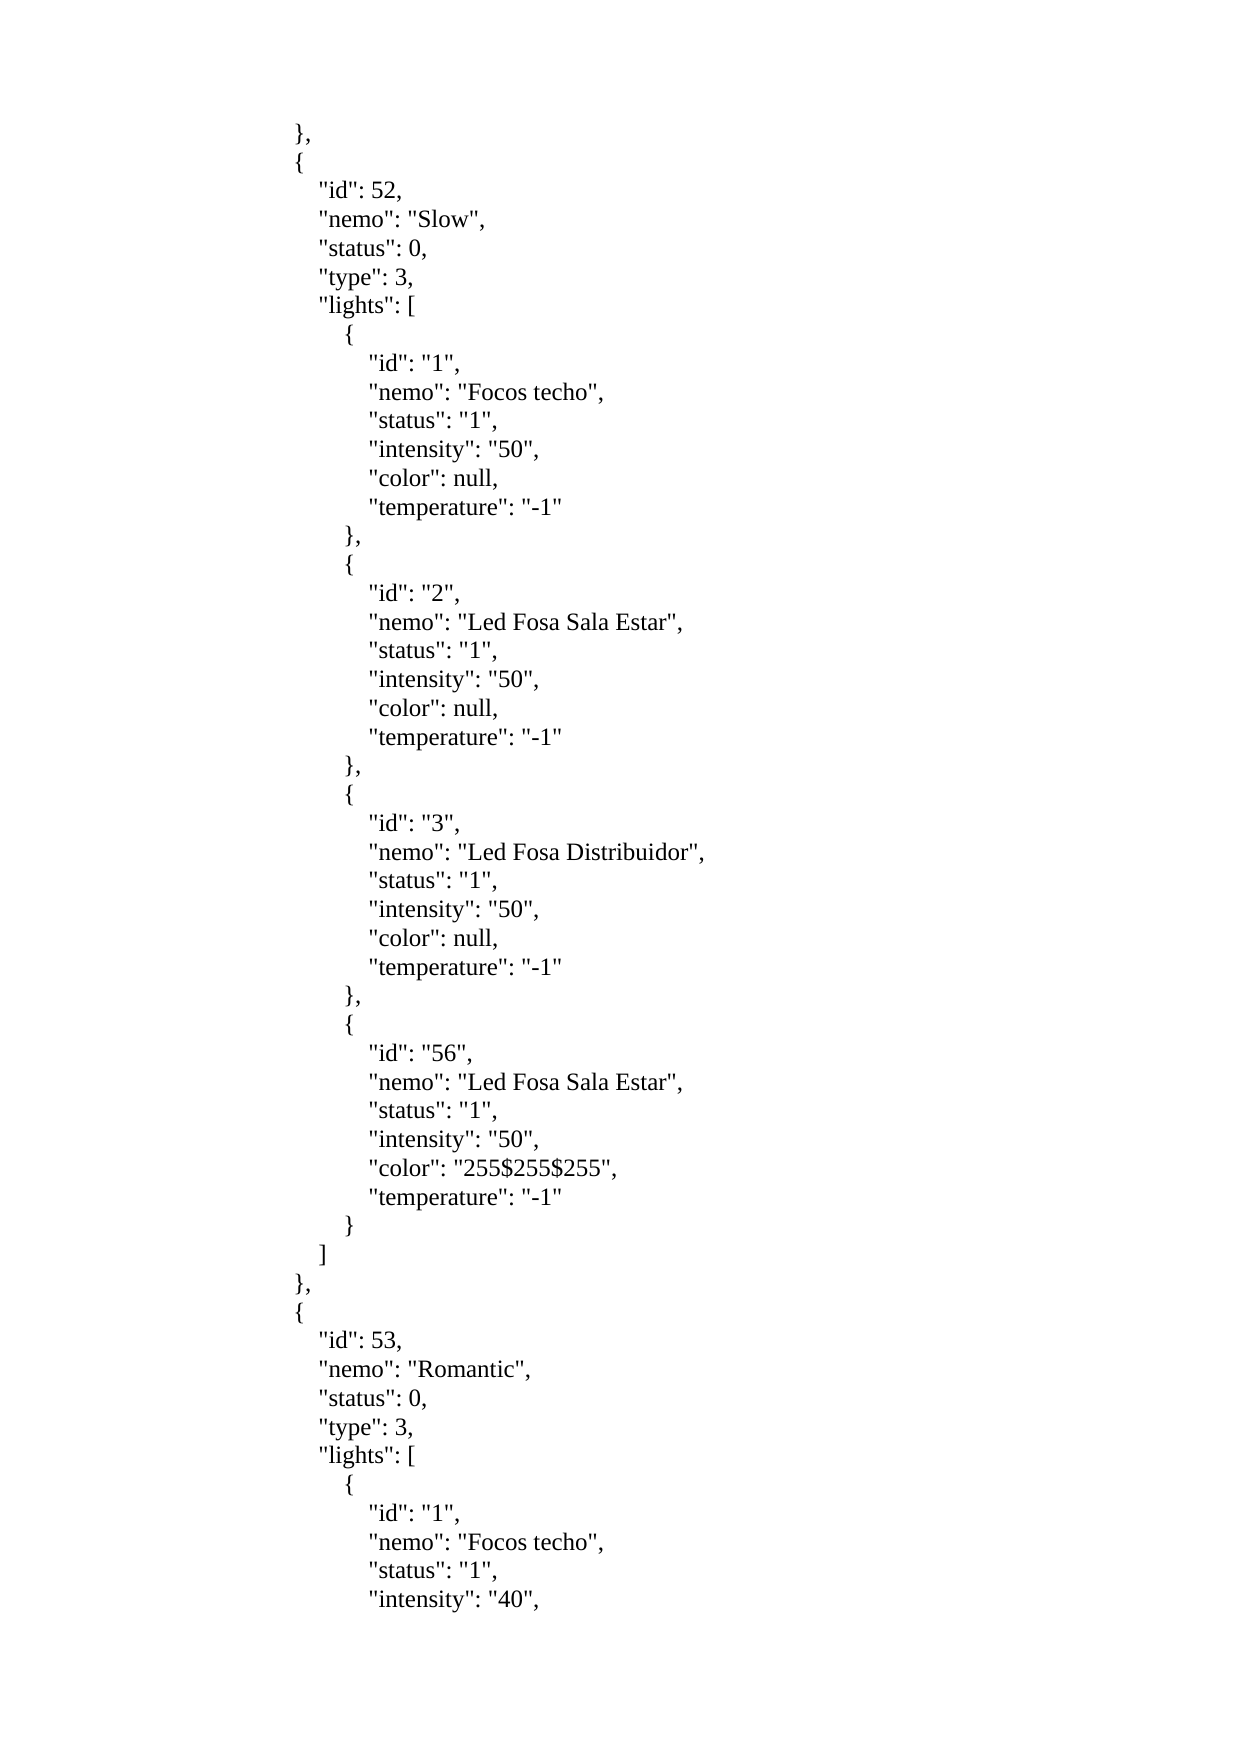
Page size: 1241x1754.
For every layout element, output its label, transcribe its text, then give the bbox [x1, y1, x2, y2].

text { [118, 1009, 1122, 1038]
text }, [118, 751, 1122, 779]
text "intensity": "50", [118, 1124, 1122, 1153]
text "temperature": "-1" [118, 952, 1122, 981]
text }, [118, 118, 1122, 147]
text } [118, 1211, 1122, 1239]
text "type": 3, [118, 1412, 1122, 1441]
text "nemo": "Led Fosa Sala Estar", [118, 607, 1122, 636]
text "intensity": "50", [118, 664, 1122, 693]
text "nemo": "Focos techo", [118, 1527, 1122, 1556]
text "lights": [ [118, 1441, 1122, 1469]
text "id": 53, [118, 1326, 1122, 1354]
text "intensity": "50", [118, 894, 1122, 923]
text { [118, 147, 1122, 176]
text }, [118, 1268, 1122, 1297]
text "nemo": "Focos techo", [118, 377, 1122, 406]
text "id": 52, [118, 176, 1122, 204]
text "status": 0, [118, 1383, 1122, 1412]
text "lights": [ [118, 291, 1122, 319]
text "nemo": "Slow", [118, 204, 1122, 233]
text "color": null, [118, 463, 1122, 492]
text "temperature": "-1" [118, 1182, 1122, 1211]
text "id": "1", [118, 348, 1122, 377]
text "color": "255$255$255", [118, 1153, 1122, 1182]
text { [118, 1297, 1122, 1326]
text "nemo": "Romantic", [118, 1354, 1122, 1383]
text "id": "56", [118, 1038, 1122, 1067]
text "status": "1", [118, 1096, 1122, 1124]
text "intensity": "40", [118, 1584, 1122, 1613]
text }, [118, 521, 1122, 549]
text "status": "1", [118, 866, 1122, 894]
text "temperature": "-1" [118, 722, 1122, 751]
text "status": 0, [118, 233, 1122, 262]
text "id": "3", [118, 808, 1122, 837]
text { [118, 1469, 1122, 1498]
text "temperature": "-1" [118, 492, 1122, 521]
text "status": "1", [118, 636, 1122, 664]
text { [118, 779, 1122, 808]
text { [118, 549, 1122, 578]
text { [118, 319, 1122, 348]
text "color": null, [118, 693, 1122, 722]
text "color": null, [118, 923, 1122, 952]
text ] [118, 1239, 1122, 1268]
text "status": "1", [118, 406, 1122, 434]
text "type": 3, [118, 262, 1122, 291]
text "id": "1", [118, 1498, 1122, 1527]
text }, [118, 981, 1122, 1009]
text "id": "2", [118, 578, 1122, 607]
text "intensity": "50", [118, 434, 1122, 463]
text "status": "1", [118, 1556, 1122, 1584]
text "nemo": "Led Fosa Distribuidor", [118, 837, 1122, 866]
text "nemo": "Led Fosa Sala Estar", [118, 1067, 1122, 1096]
